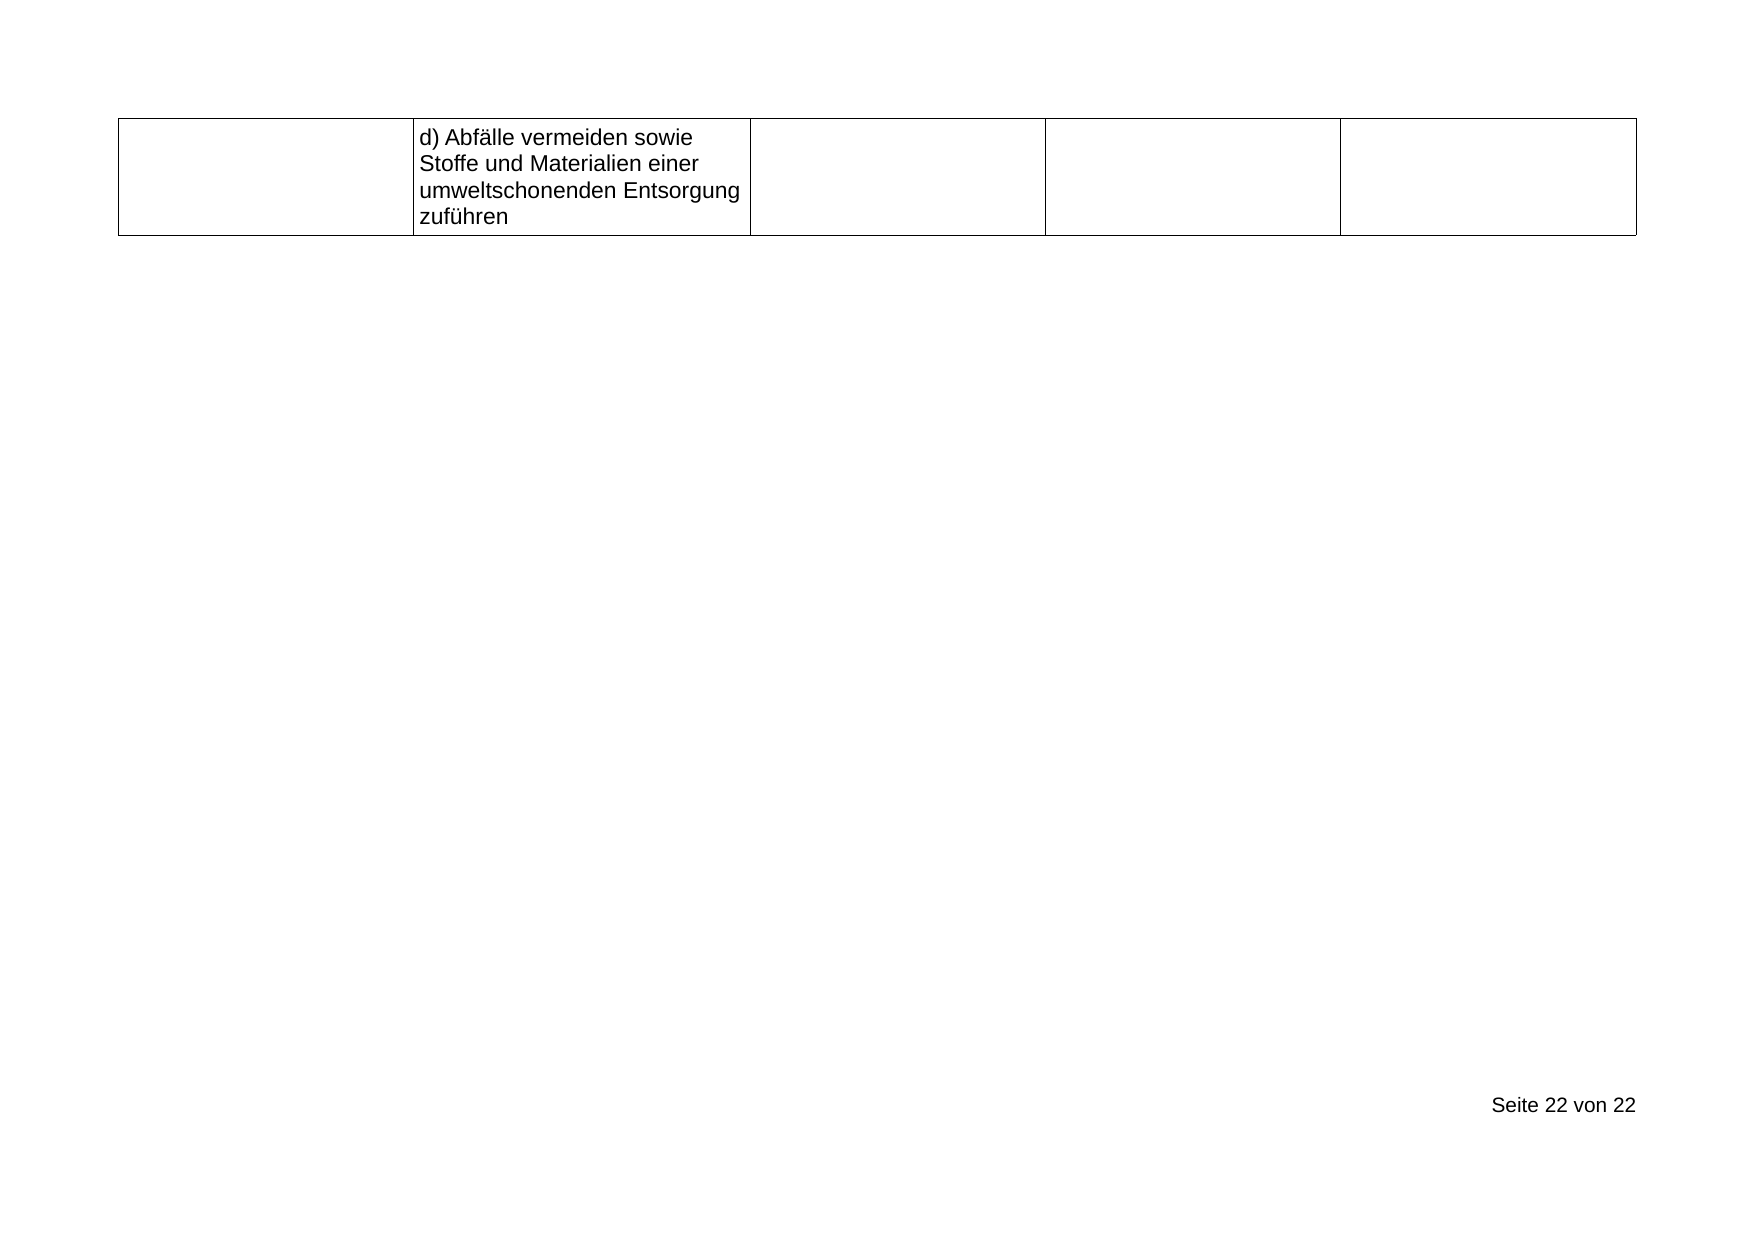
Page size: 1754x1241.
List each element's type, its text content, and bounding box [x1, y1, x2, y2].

table_cell [1046, 119, 1340, 235]
table_cell [119, 119, 413, 235]
table_cell [1341, 119, 1636, 235]
table_cell [751, 119, 1045, 235]
table_cell d) Abfälle vermeiden sowie Stoffe und Materialien einer umweltschonenden Entsorgung zuführen [414, 119, 750, 235]
